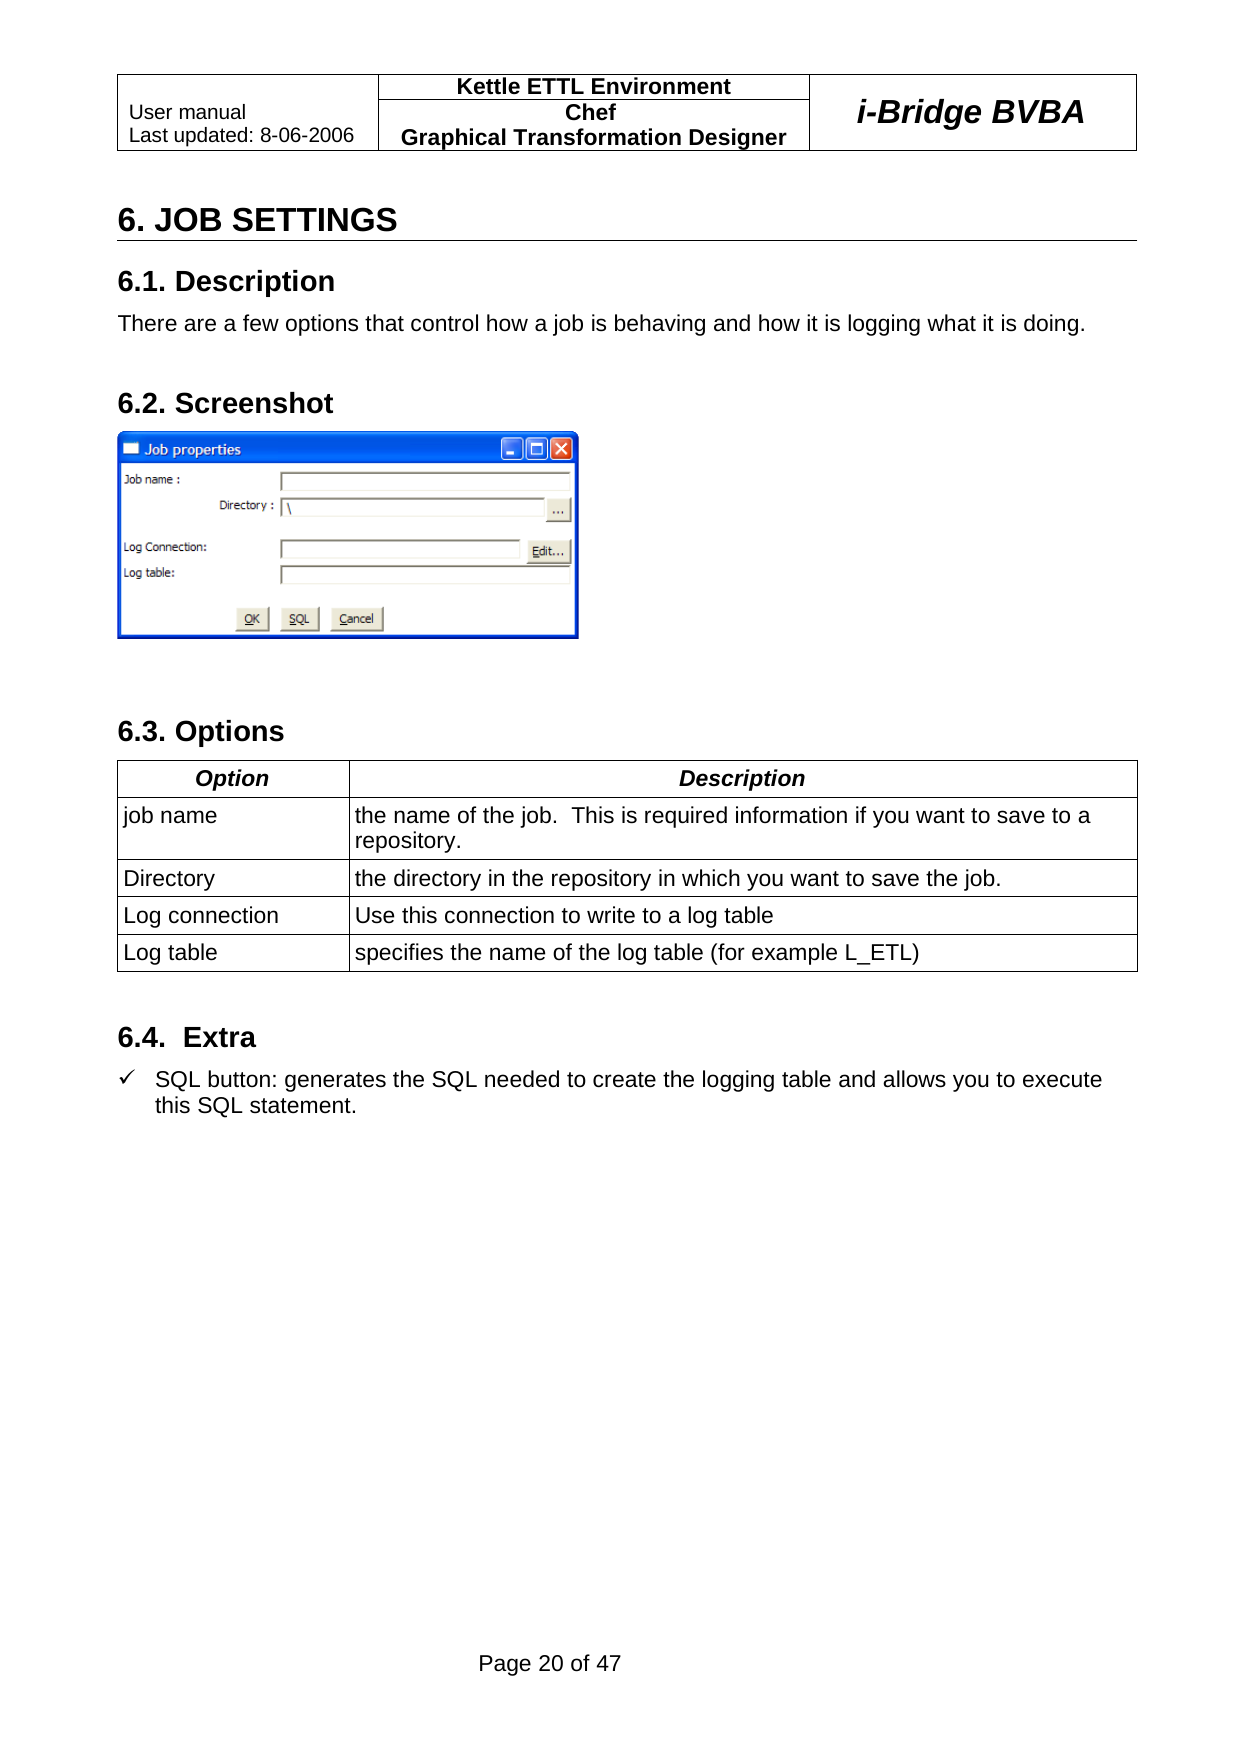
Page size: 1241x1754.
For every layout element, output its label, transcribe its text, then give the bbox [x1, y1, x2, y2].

subtitle Extra [117, 1021, 1137, 1054]
table_cell Log table [118, 935, 349, 971]
table_cell Log connection [118, 897, 349, 934]
text There are a few options that control how a job is behaving and how it is logging what it is doing. [117, 311, 1137, 336]
picture [117, 431, 579, 639]
list SQL button: generates the SQL needed to create the logging table and allows you to execute this SQL statement. [117, 1067, 1137, 1118]
table_cell specifies the name of the log table (for example L_ETL) [350, 935, 1137, 971]
table_cell job name [118, 798, 349, 859]
subtitle Screenshot [117, 387, 1137, 419]
subtitle Options [117, 714, 1137, 747]
subtitle Description [117, 265, 1137, 298]
table_cell Use this connection to write to a log table [350, 897, 1137, 934]
subtitle Job settings [117, 201, 1137, 240]
table_header Option [118, 761, 349, 797]
table_cell Directory [118, 860, 349, 896]
table_cell the name of the job. This is required information if you want to save to a repository. [350, 798, 1137, 859]
table_header Description [350, 761, 1137, 797]
table_cell the directory in the repository in which you want to save the job. [350, 860, 1137, 896]
